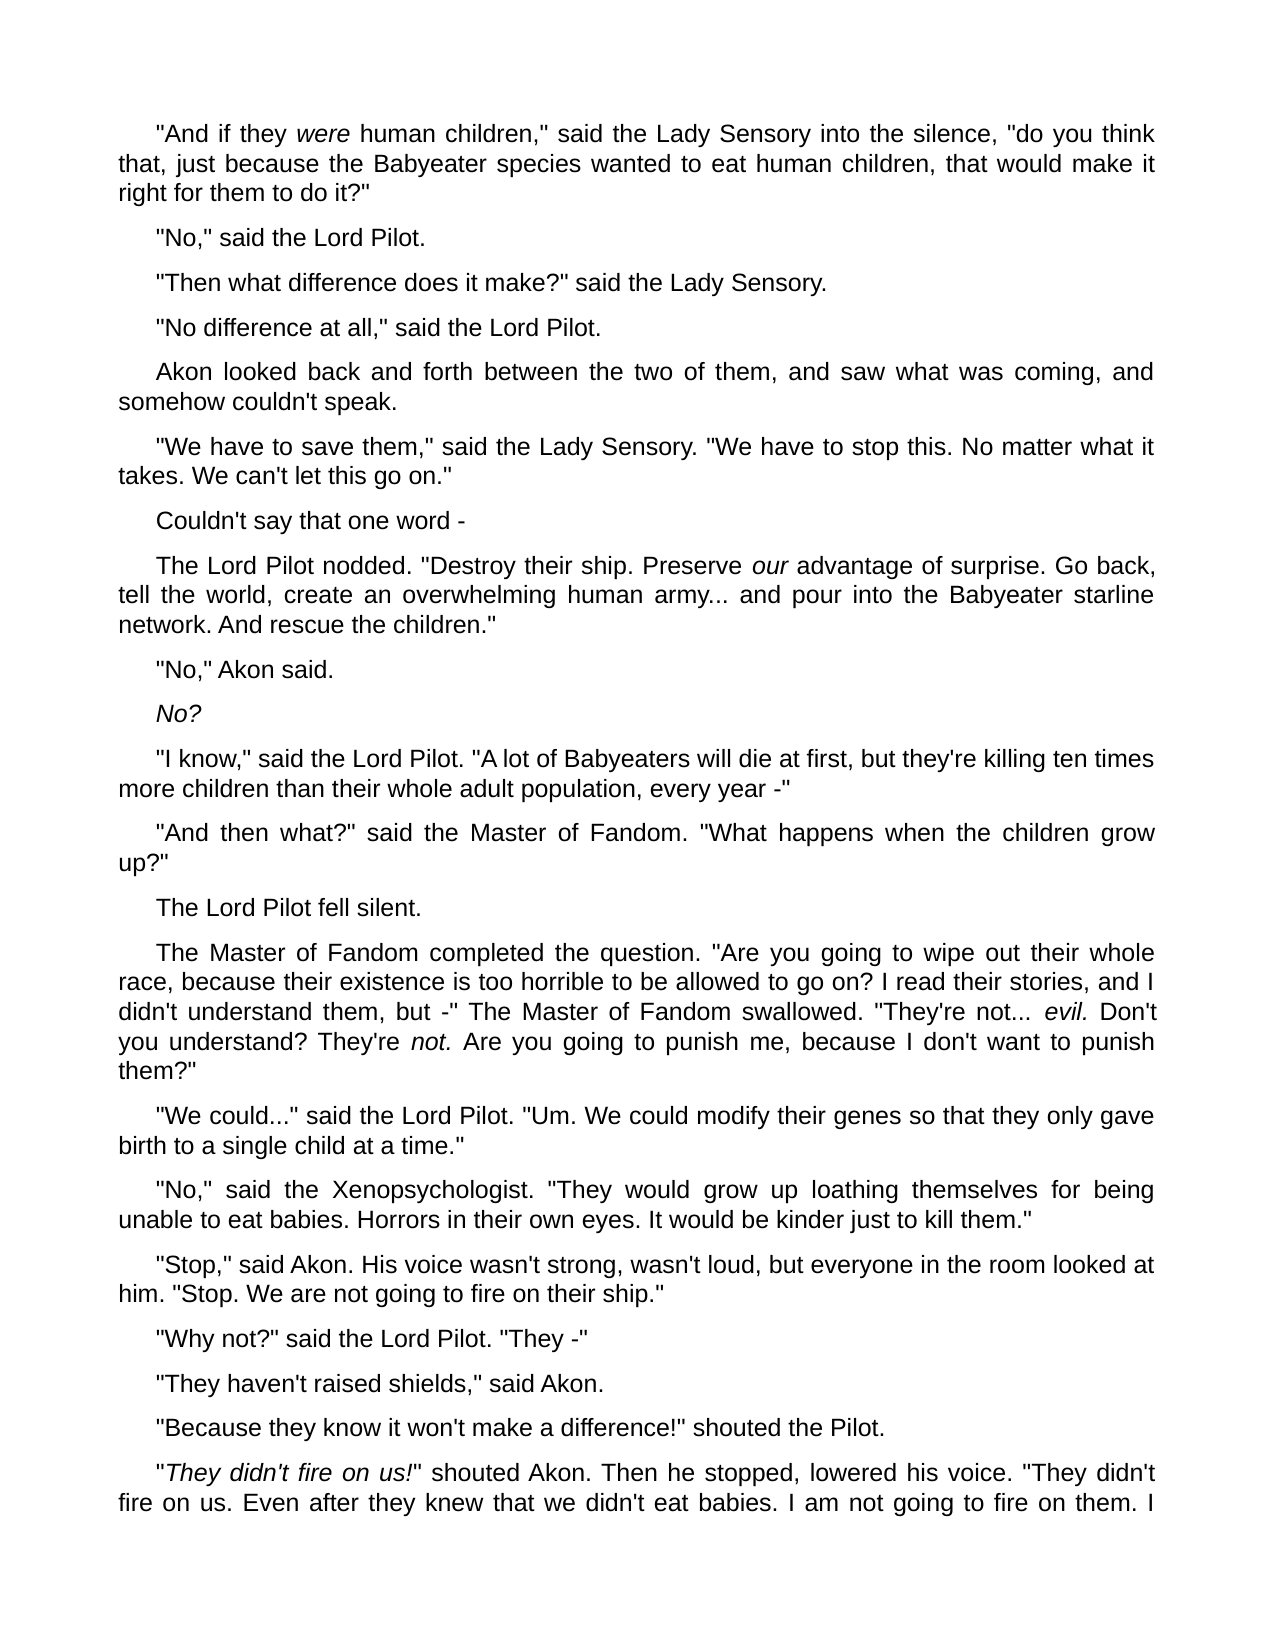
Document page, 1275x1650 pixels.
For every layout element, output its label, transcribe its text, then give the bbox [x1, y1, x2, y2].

text "We could..." said the Lord Pilot. "Um. We could modify their genes so that they only gave birth to a single child at a time." [118, 1100, 1157, 1159]
text "They didn't fire on us!" shouted Akon. Then he stopped, lowered his voice. "They didn't fire on us. Even after they knew that we didn't eat babies. I am not going to fire on them. I [118, 1457, 1157, 1517]
text "No," said the Lord Pilot. [118, 222, 1157, 252]
text "No," Akon said. [118, 654, 1157, 683]
text No? [118, 698, 1157, 728]
text "Why not?" said the Lord Pilot. "They -" [118, 1323, 1157, 1353]
text "And if they were human children," said the Lady Sensory into the silence, "do you think that, just because the Babyeater species wanted to eat human children, that would make it right for them to do it?" [118, 118, 1157, 207]
text "They haven't raised shields," said Akon. [118, 1368, 1157, 1397]
text "And then what?" said the Master of Fandom. "What happens when the children grow up?" [118, 817, 1157, 877]
text "Because they know it won't make a difference!" shouted the Pilot. [118, 1412, 1157, 1442]
text The Lord Pilot fell silent. [118, 892, 1157, 922]
text The Master of Fandom completed the question. "Are you going to wipe out their whole race, because their existence is too horrible to be allowed to go on? I read their stories, and I didn't understand them, but -" The Master of Fandom swallowed. "They're not... evil. Don't you understand? They're not. Are you going to punish me, because I don't want to punish them?" [118, 937, 1157, 1085]
text "Then what difference does it make?" said the Lady Sensory. [118, 267, 1157, 297]
text "I know," said the Lord Pilot. "A lot of Babyeaters will die at first, but they're killing ten times more children than their whole adult population, every year -" [118, 743, 1157, 802]
text The Lord Pilot nodded. "Destroy their ship. Preserve our advantage of surprise. Go back, tell the world, create an overwhelming human army... and pour into the Babyeater starline network. And rescue the children." [118, 550, 1157, 639]
text "We have to save them," said the Lady Sensory. "We have to stop this. No matter what it takes. We can't let this go on." [118, 431, 1157, 490]
text "No difference at all," said the Lord Pilot. [118, 312, 1157, 341]
text Couldn't say that one word - [118, 505, 1157, 535]
text Akon looked back and forth between the two of them, and saw what was coming, and somehow couldn't speak. [118, 356, 1157, 416]
text "Stop," said Akon. His voice wasn't strong, wasn't loud, but everyone in the room looked at him. "Stop. We are not going to fire on their ship." [118, 1249, 1157, 1308]
text "No," said the Xenopsychologist. "They would grow up loathing themselves for being unable to eat babies. Horrors in their own eyes. It would be kinder just to kill them." [118, 1174, 1157, 1234]
